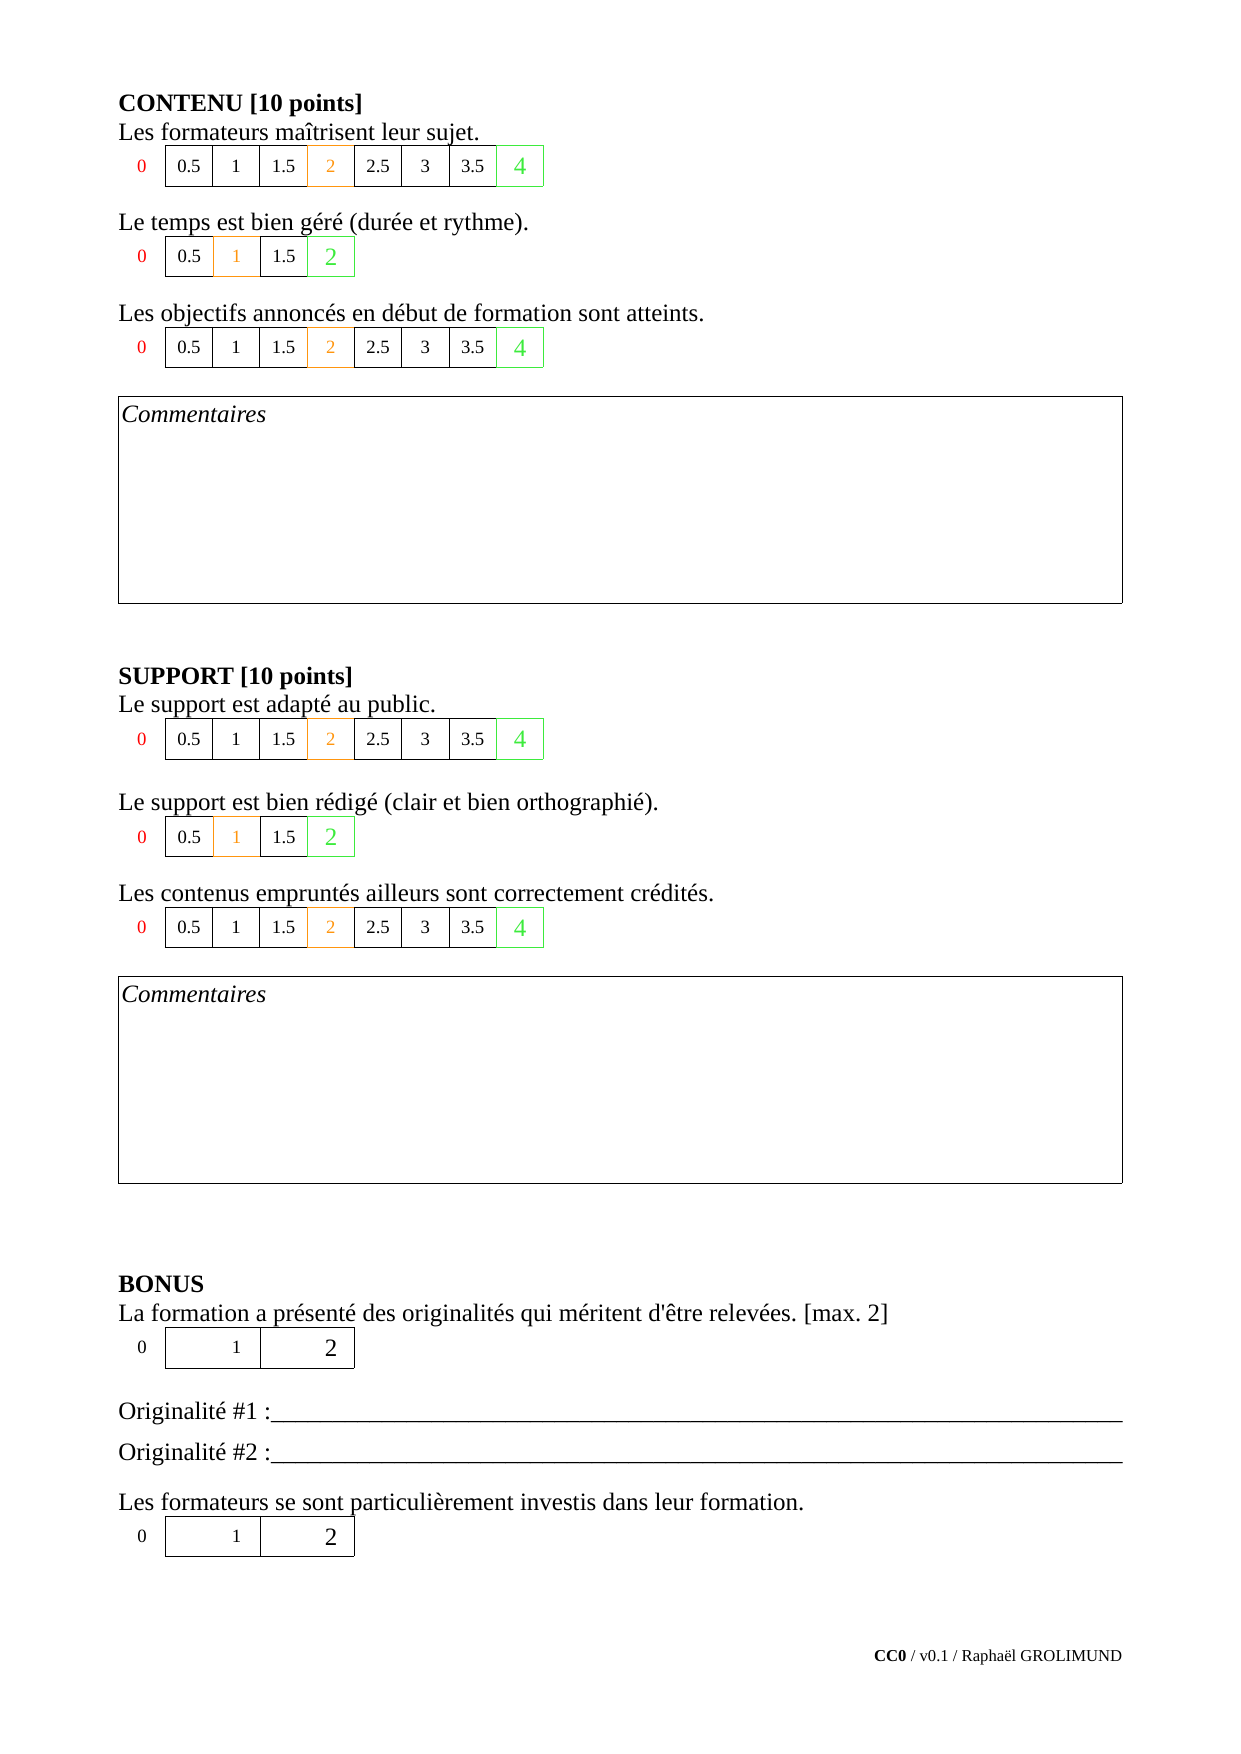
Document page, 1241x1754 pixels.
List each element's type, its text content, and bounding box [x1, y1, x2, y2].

table_header [261, 1517, 307, 1556]
table_header 2 [308, 719, 354, 758]
table_header 2 [308, 237, 354, 276]
text Commentaires [119, 977, 1122, 1008]
table_header 3.5 [450, 146, 496, 186]
table_header 0 [118, 327, 165, 367]
table_header 1 [213, 146, 259, 186]
table_header 3 [402, 908, 449, 947]
table_header [166, 1328, 213, 1367]
table_header 0.5 [166, 328, 212, 367]
table_header 3.5 [450, 328, 496, 367]
text Les contenus empruntés ailleurs sont correctement crédités. [118, 878, 1122, 907]
text SUPPORT [10 points] [118, 661, 1122, 689]
text Les formateurs se sont particulièrement investis dans leur formation. [118, 1487, 1122, 1516]
table_header 0.5 [166, 908, 212, 947]
table_header 3 [402, 719, 449, 758]
table_header 4 [497, 908, 543, 947]
table_header [261, 1328, 307, 1367]
table_header 0 [118, 718, 165, 758]
table_header 1.5 [261, 237, 307, 276]
table_header 0 [118, 145, 165, 186]
table_header 2 [308, 328, 354, 367]
table_header 2 [308, 908, 354, 947]
table_header 1.5 [261, 817, 307, 856]
table_header 2.5 [355, 908, 401, 947]
text BONUS [118, 1269, 1122, 1298]
table_header [166, 1517, 213, 1556]
table_header 0 [118, 816, 165, 856]
table_header 1.5 [260, 328, 307, 367]
table_header 0.5 [166, 146, 212, 186]
table_header 3 [402, 328, 449, 367]
table_header 2.5 [355, 146, 401, 186]
table_header 2.5 [355, 719, 401, 758]
table_header 0.5 [166, 719, 212, 758]
table_header 1 [214, 237, 260, 276]
text Originalité #2 : [118, 1437, 1122, 1466]
table_header 1.5 [260, 146, 307, 186]
table_header 4 [497, 146, 543, 186]
table_header 3.5 [450, 908, 496, 947]
table_header 1 [213, 1517, 260, 1556]
text Le temps est bien géré (durée et rythme). [118, 207, 1122, 236]
table_header 0 [118, 1516, 165, 1556]
table_header 2 [308, 146, 354, 186]
table_header 0 [118, 236, 165, 276]
text Les formateurs maîtrisent leur sujet. [118, 117, 1122, 145]
table_header 2 [307, 1517, 354, 1556]
table_header 0 [118, 1327, 165, 1367]
table_header 2 [308, 817, 354, 856]
text Les objectifs annoncés en début de formation sont atteints. [118, 298, 1122, 327]
table_header 2 [307, 1328, 354, 1367]
text Originalité #1 : [118, 1396, 1122, 1425]
table_header 1 [213, 1328, 260, 1367]
text Le support est adapté au public. [118, 689, 1122, 718]
table_header 2.5 [355, 328, 401, 367]
table_header 1 [214, 817, 260, 856]
text Le support est bien rédigé (clair et bien orthographié). [118, 787, 1122, 816]
table_header 3.5 [450, 719, 496, 758]
table_header 3 [402, 146, 449, 186]
table_header 4 [497, 328, 543, 367]
table_header 0.5 [166, 817, 213, 856]
text Commentaires [119, 397, 1122, 428]
text La formation a présenté des originalités qui méritent d'être relevées. [max. 2] [118, 1298, 1122, 1327]
table_header 1 [213, 719, 259, 758]
table_header 0.5 [166, 237, 213, 276]
table_header 1 [213, 908, 259, 947]
table_header 1 [213, 328, 259, 367]
table_header 0 [118, 907, 165, 947]
table_header 1.5 [260, 719, 307, 758]
text CONTENU [10 points] [118, 88, 1122, 117]
table_header 1.5 [260, 908, 307, 947]
table_header 4 [497, 719, 543, 758]
